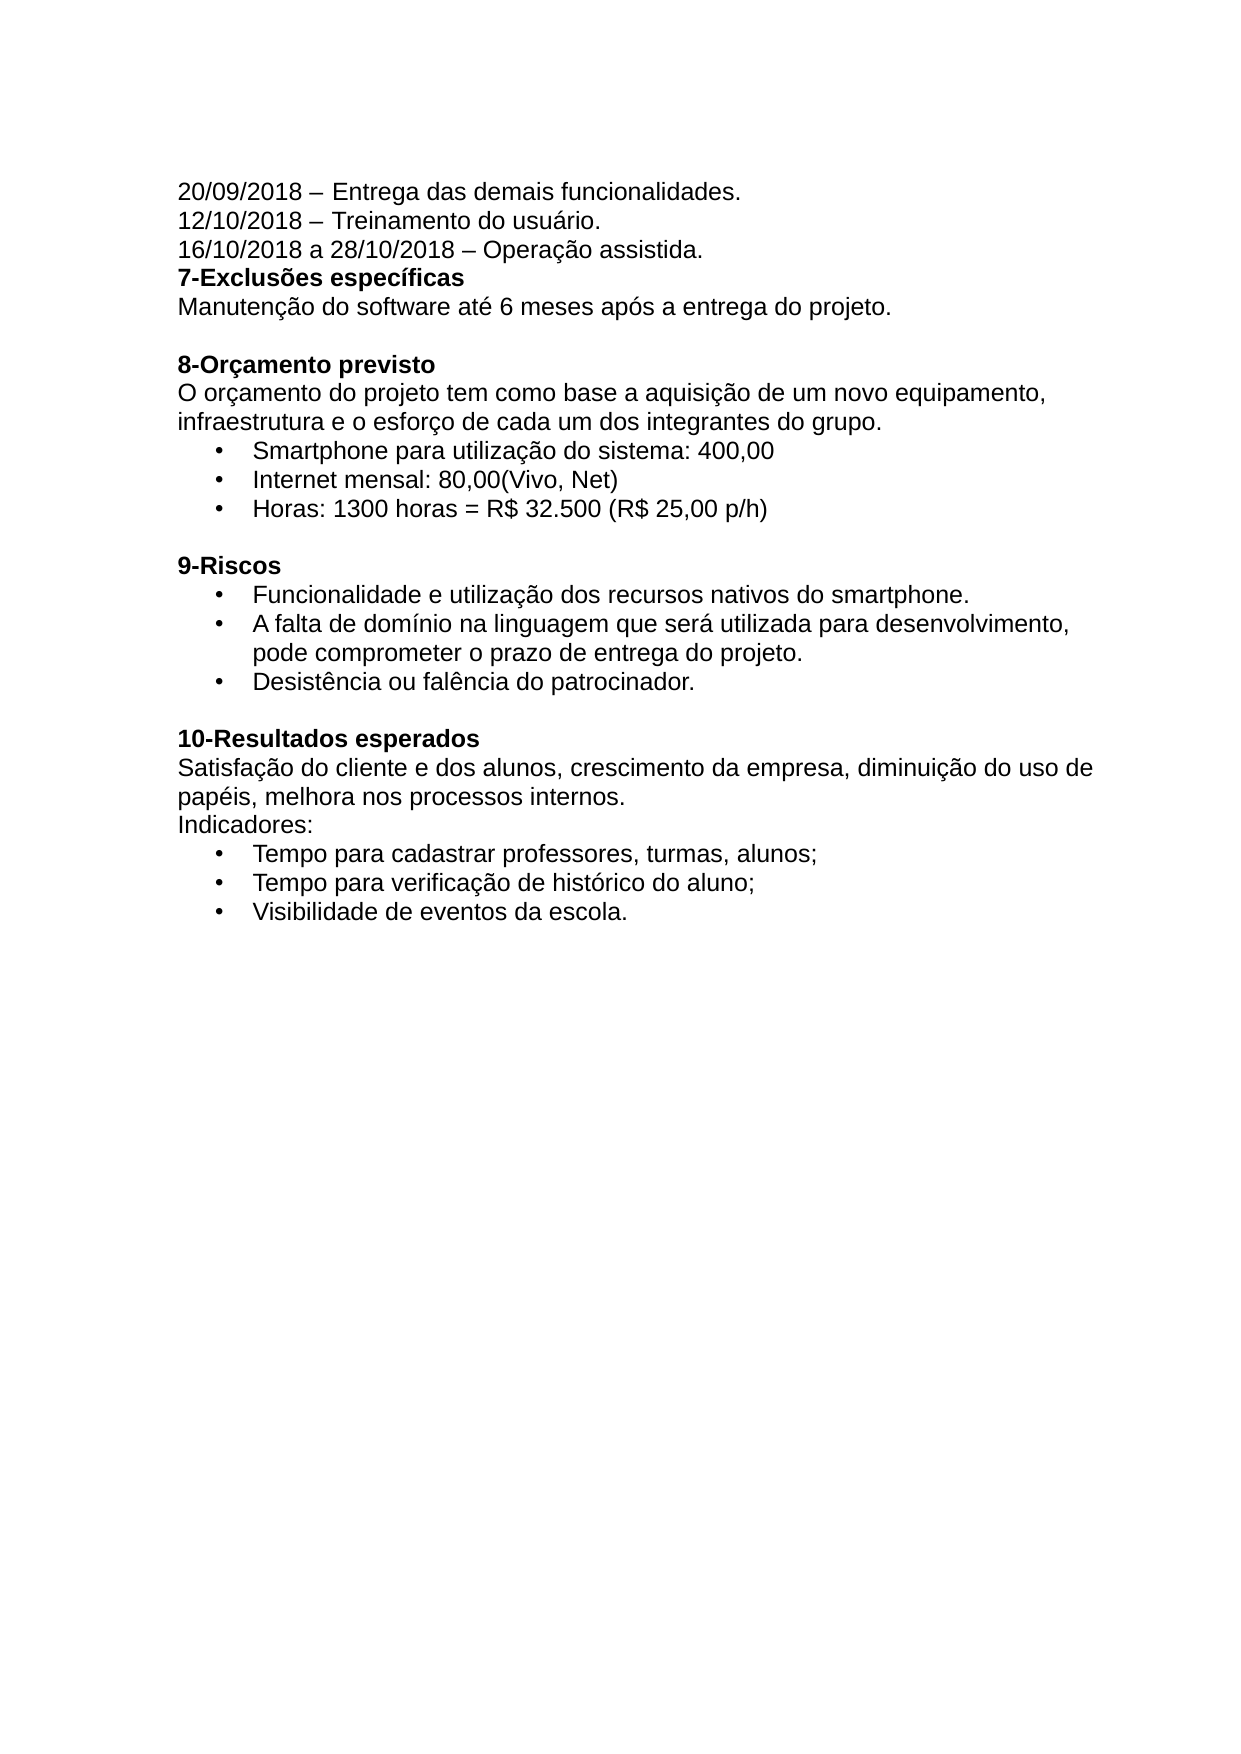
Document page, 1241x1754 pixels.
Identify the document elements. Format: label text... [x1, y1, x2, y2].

text 9-Riscos [177, 551, 1122, 580]
list Smartphone para utilização do sistema: 400,00 [215, 436, 1122, 465]
text 12/10/2018 – Treinamento do usuário. [177, 206, 1122, 235]
text Satisfação do cliente e dos alunos, crescimento da empresa, diminuição do uso de papéis, melhora nos processos internos. [177, 753, 1122, 810]
list Desistência ou falência do patrocinador. [215, 666, 1122, 695]
list Visibilidade de eventos da escola. [215, 897, 1122, 926]
text Manutenção do software até 6 meses após a entrega do projeto. [177, 292, 1122, 321]
text 20/09/2018 – Entrega das demais funcionalidades. [177, 177, 1122, 206]
text 10-Resultados esperados [177, 724, 1122, 753]
text 8-Orçamento previsto [177, 350, 1122, 378]
text infraestrutura e o esforço de cada um dos integrantes do grupo. [177, 407, 1122, 436]
text O orçamento do projeto tem como base a aquisição de um novo equipamento, [177, 378, 1122, 407]
text 7-Exclusões específicas [177, 263, 1122, 292]
list Internet mensal: 80,00(Vivo, Net) [215, 465, 1122, 494]
list A falta de domínio na linguagem que será utilizada para desenvolvimento, pode comprometer o prazo de entrega do projeto. [215, 609, 1122, 666]
list Funcionalidade e utilização dos recursos nativos do smartphone. [215, 580, 1122, 609]
text 16/10/2018 a 28/10/2018 – Operação assistida. [177, 235, 1122, 263]
list Tempo para cadastrar professores, turmas, alunos; [215, 839, 1122, 868]
text Indicadores: [177, 810, 1122, 839]
list Tempo para verificação de histórico do aluno; [215, 868, 1122, 897]
list Horas: 1300 horas = R$ 32.500 (R$ 25,00 p/h) [215, 494, 1122, 522]
